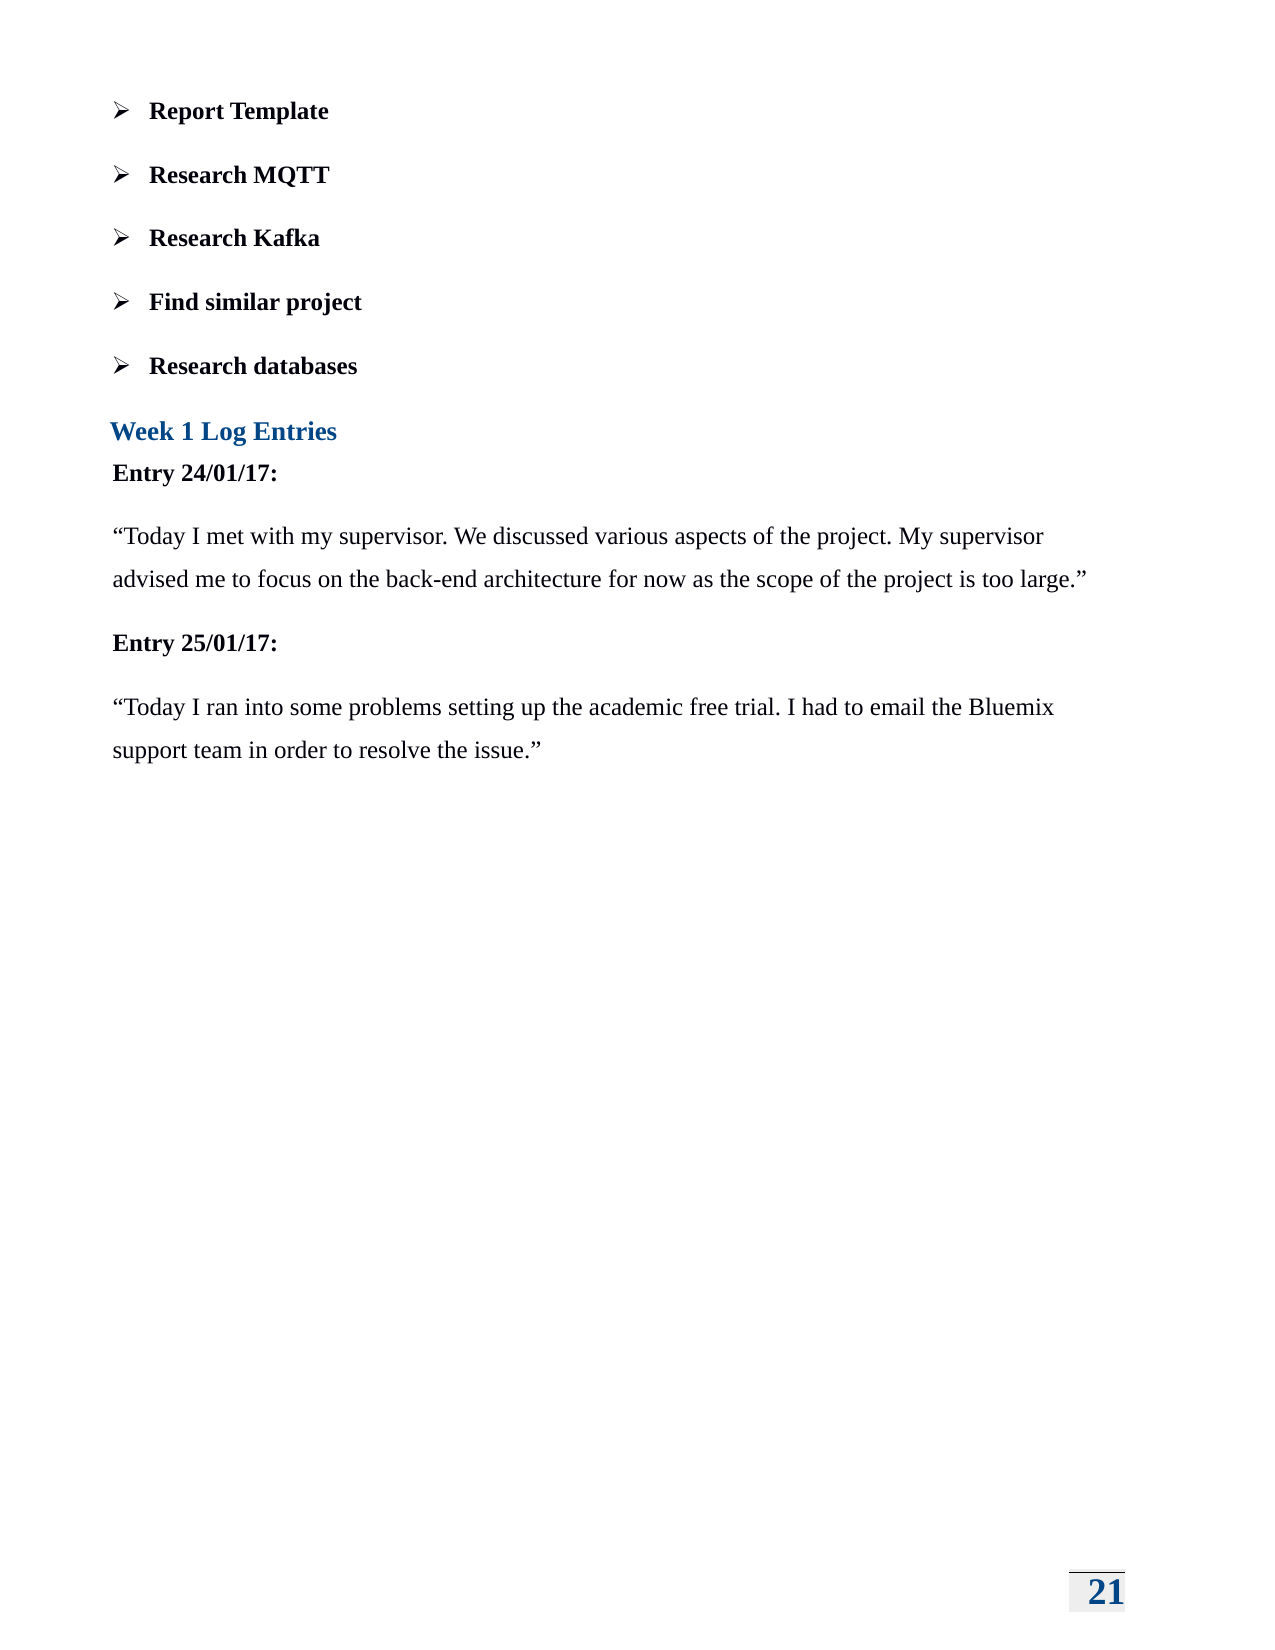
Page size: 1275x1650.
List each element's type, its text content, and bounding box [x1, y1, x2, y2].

text Entry 25/01/17: [112, 628, 1125, 657]
list Find similar project [111, 287, 1125, 316]
list Research databases [111, 351, 1125, 380]
list Report Template [111, 96, 1125, 125]
subtitle Week 1 Log Entries [109, 415, 1125, 446]
list Research Kafka [111, 223, 1125, 252]
list Research MQTT [111, 160, 1125, 188]
text “Today I ran into some problems setting up the academic free trial. I had to email the Bluemix support team in order to resolve the issue.” [112, 692, 1125, 764]
text “Today I met with my supervisor. We discussed various aspects of the project. My supervisor advised me to focus on the back-end architecture for now as the scope of the project is too large.” [112, 521, 1125, 593]
text Entry 24/01/17: [112, 458, 1125, 486]
